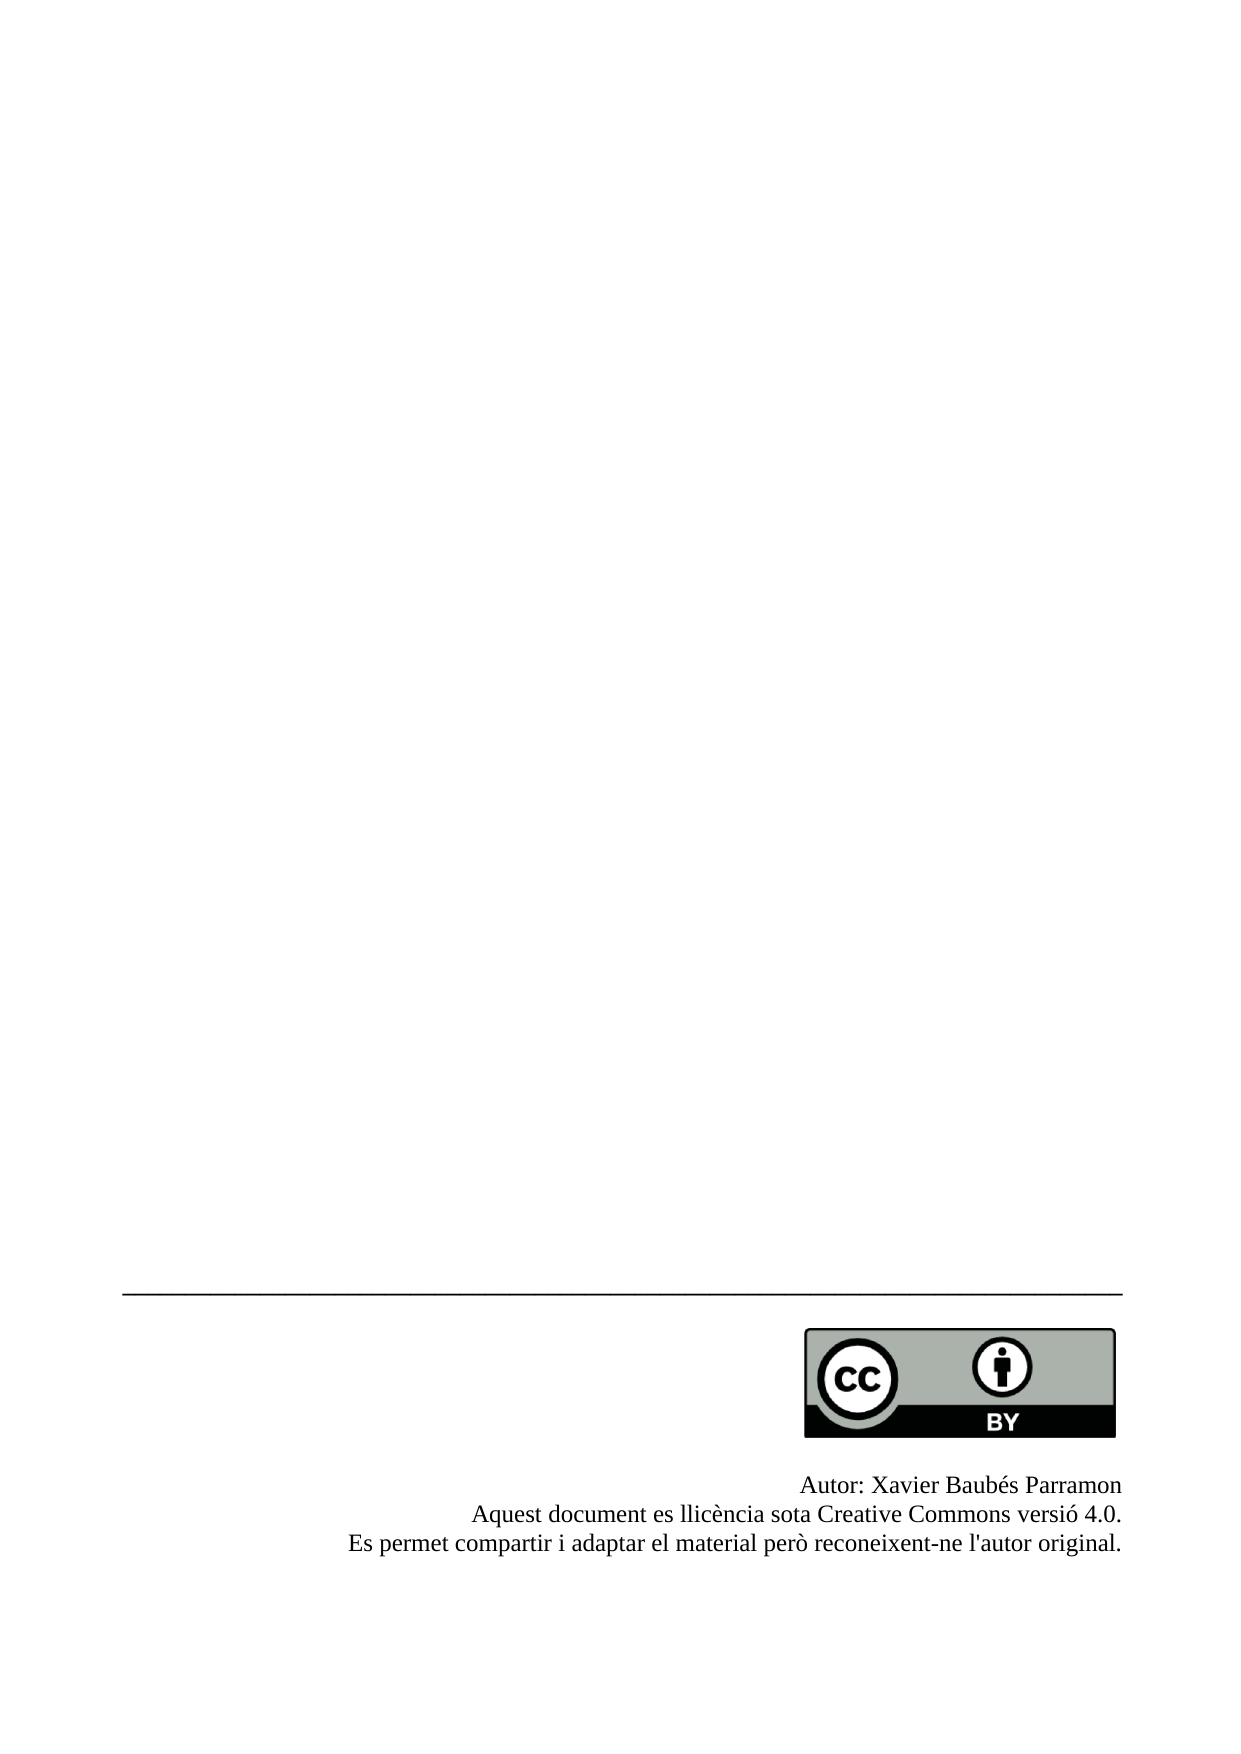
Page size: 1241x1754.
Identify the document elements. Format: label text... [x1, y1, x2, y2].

text Aquest document es llicència sota Creative Commons versió 4.0. [118, 1499, 1122, 1528]
text ________________________________________________________________________________ [118, 1269, 1122, 1298]
picture [801, 1325, 1119, 1440]
text Es permet compartir i adaptar el material però reconeixent-ne l'autor original. [118, 1528, 1122, 1556]
text Autor: Xavier Baubés Parramon [118, 1470, 1122, 1499]
